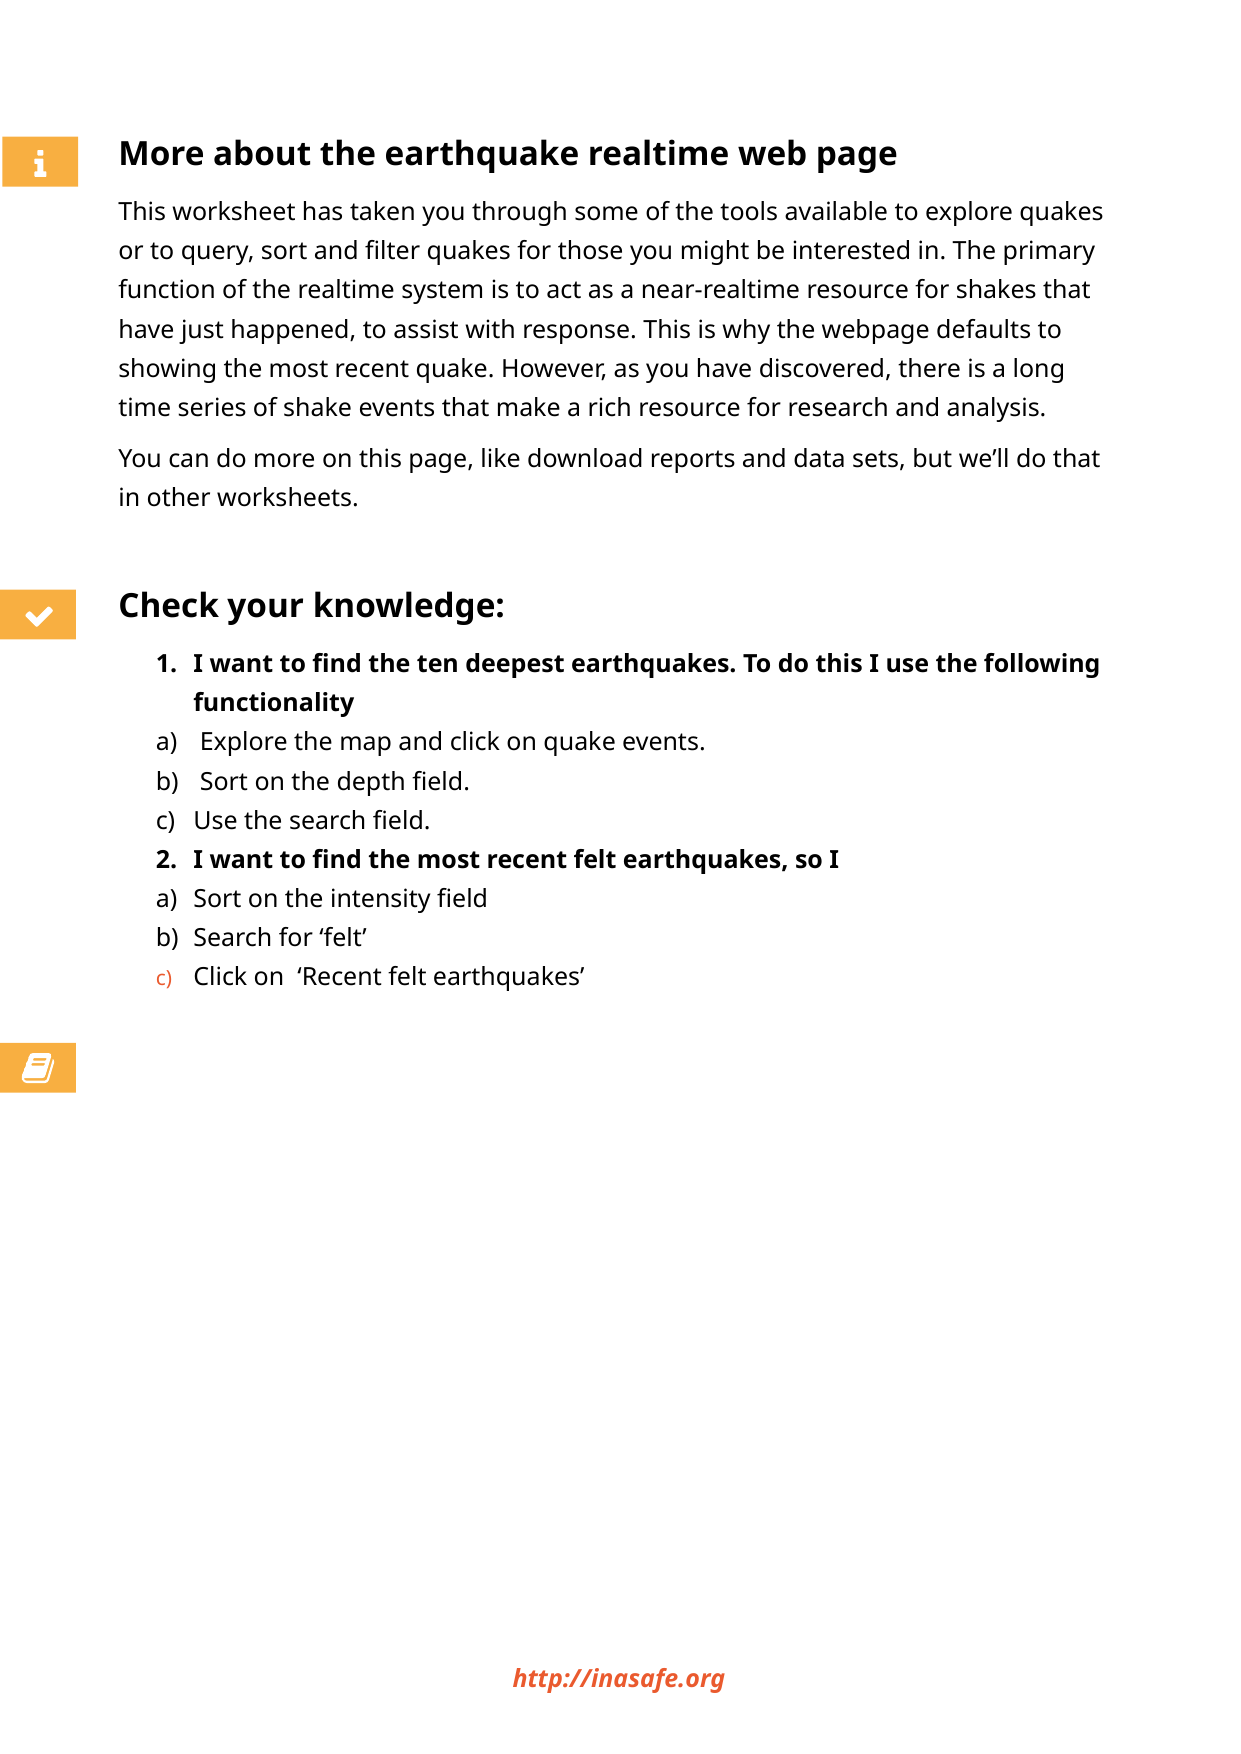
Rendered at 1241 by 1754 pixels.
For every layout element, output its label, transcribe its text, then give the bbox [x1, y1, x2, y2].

text This worksheet has taken you through some of the tools available to explore quakes or to query, sort and filter quakes for those you might be interested in. The primary function of the realtime system is to act as a near-realtime resource for shakes that have just happened, to assist with response. This is why the webpage defaults to showing the most recent quake. However, as you have discovered, there is a long time series of shake events that make a rich resource for research and analysis. [118, 194, 1122, 424]
list Sort on the intensity field [156, 881, 1122, 915]
text You can do more on this page, like download reports and data sets, but we’ll do that in other worksheets. [118, 441, 1122, 514]
list Sort on the depth field. [156, 763, 1122, 797]
list Explore the map and click on quake events. [156, 724, 1122, 758]
subtitle More about the earthquake realtime web page [118, 130, 1122, 175]
list Use the search field. [156, 802, 1122, 836]
list I want to find the ten deepest earthquakes. To do this I use the following functionality [156, 646, 1122, 719]
list Click on ‘Recent felt earthquakes’ [156, 959, 1122, 993]
list I want to find the most recent felt earthquakes, so I [156, 841, 1122, 876]
subtitle Check your knowledge: [118, 582, 1122, 627]
list Search for ‘felt’ [156, 920, 1122, 954]
